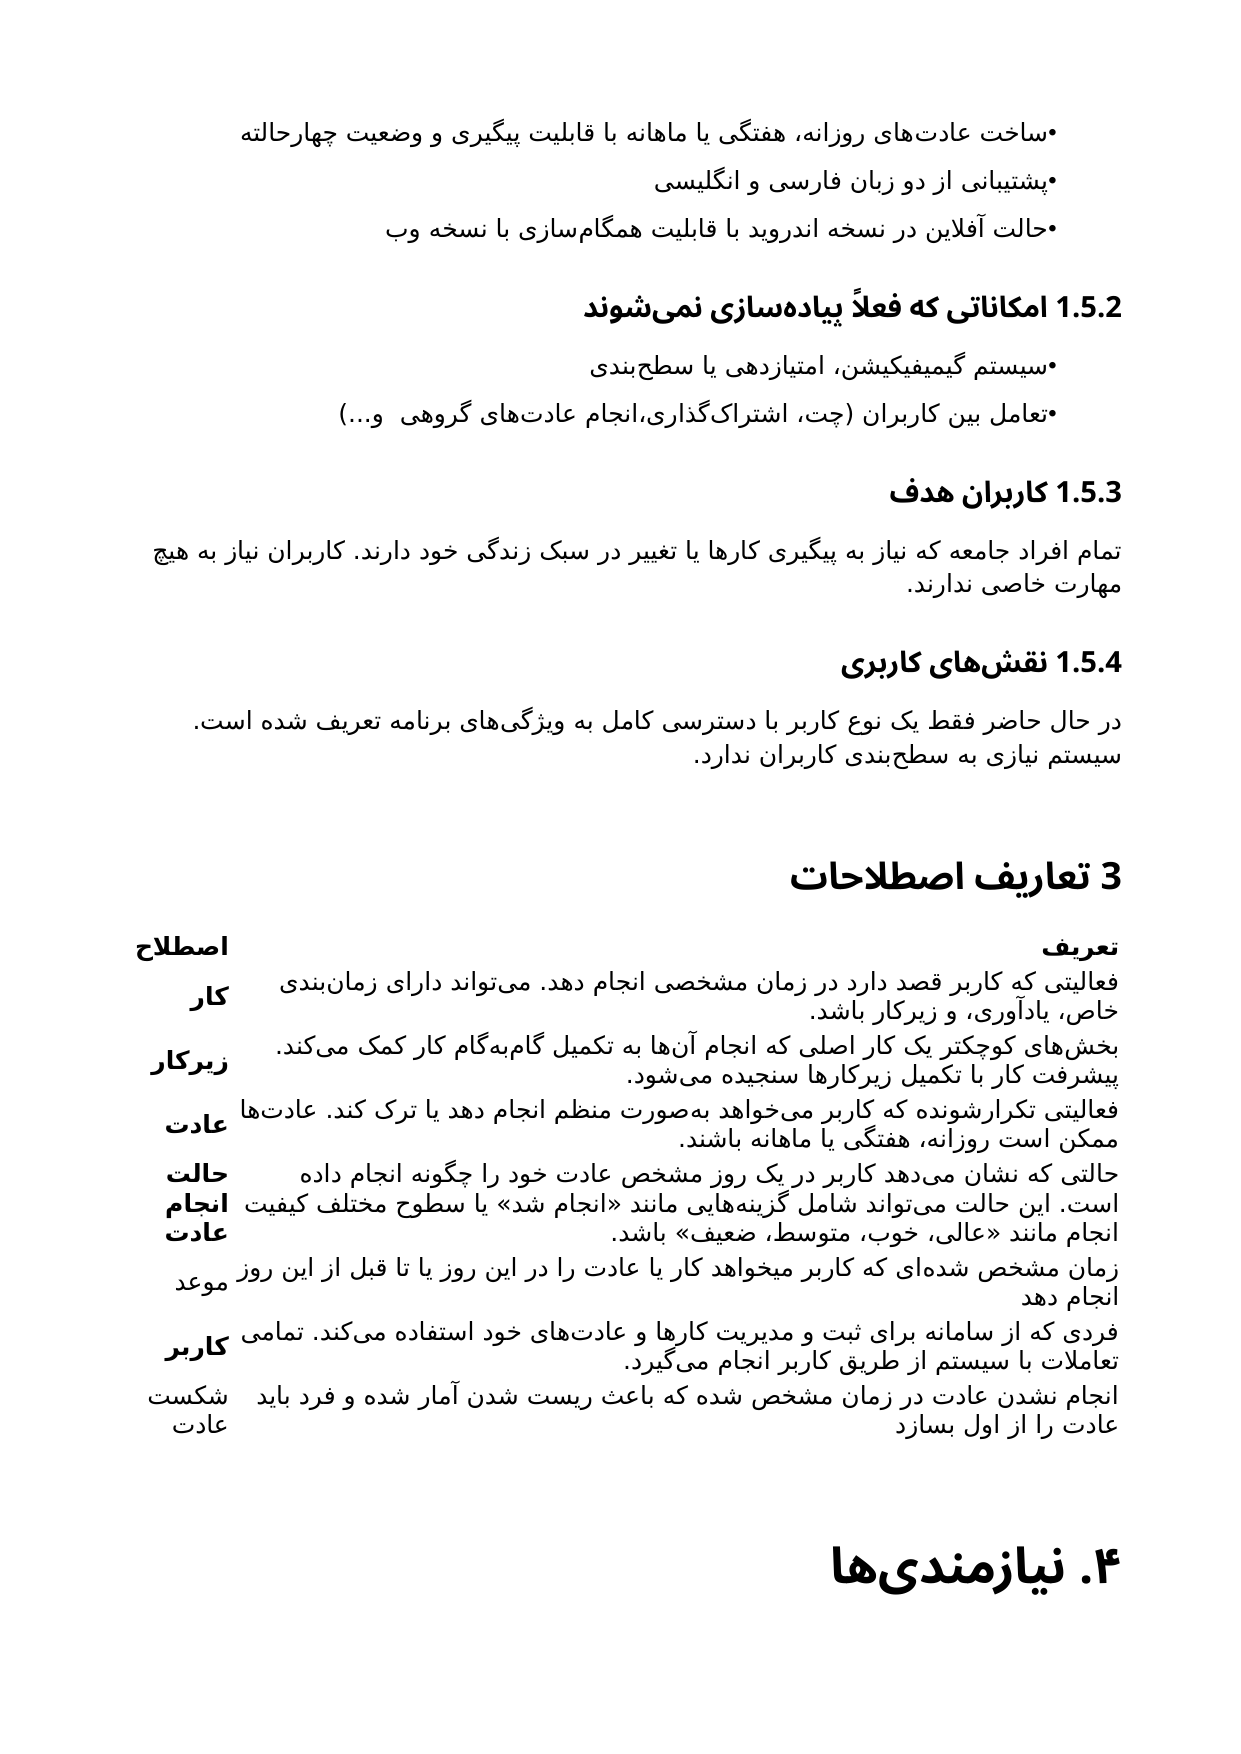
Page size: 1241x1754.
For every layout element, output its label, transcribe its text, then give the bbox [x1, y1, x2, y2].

table_cell بخش‌های کوچکتر یک کار اصلی که انجام آن‌ها به تکمیل گام‌به‌گام کار کمک می‌کند. پیشرفت کار با تکمیل زیرکارها سنجیده می‌شود. [232, 1029, 1122, 1093]
table_cell فعالیتی که کاربر قصد دارد در زمان مشخصی انجام دهد. می‌تواند دارای زمان‌بندی خاص، یادآوری، و زیرکار باشد. [232, 964, 1122, 1028]
subtitle 1.5.2 امکاناتی که فعلاً پیاده‌سازی نمی‌شوند [118, 277, 1122, 339]
subtitle 1.5.4 نقش‌های کاربری [118, 632, 1122, 694]
list ساخت عادت‌های روزانه، هفتگی یا ماهانه با قابلیت پیگیری و وضعیت چهارحالته [118, 118, 1078, 147]
table_cell کاربر [118, 1314, 232, 1378]
table_cell موعد [118, 1250, 232, 1314]
table_cell حالت انجام عادت [118, 1157, 232, 1250]
table_cell شکست عادت [118, 1379, 232, 1443]
subtitle ۴. نیازمندی‌ها [118, 1515, 1122, 1621]
subtitle 1.5.3 کاربران هدف [118, 462, 1122, 523]
list تعامل بین کاربران (چت، اشتراک‌گذاری،انجام عادت‌های گروهی و...) [118, 399, 1078, 428]
table_cell زیرکار [118, 1029, 232, 1093]
list سیستم گیمیفیکیشن، امتیازدهی یا سطح‌بندی [118, 351, 1078, 380]
list پشتیبانی از دو زبان فارسی و انگلیسی [118, 166, 1078, 195]
table_cell عادت [118, 1093, 232, 1157]
text در حال حاضر فقط یک نوع کاربر با دسترسی کامل به ویژگی‌های برنامه تعریف شده است. سیستم نیازی به سطح‌بندی کاربران ندارد. [118, 706, 1122, 769]
list حالت آفلاین در نسخه اندروید با قابلیت همگام‌سازی با نسخه وب [118, 214, 1078, 243]
table_header تعریف [232, 929, 1122, 964]
table_cell فعالیتی تکرارشونده که کاربر می‌خواهد به‌صورت منظم انجام دهد یا ترک کند. عادت‌ها ممکن است روزانه، هفتگی یا ماهانه باشند. [232, 1093, 1122, 1157]
table_header اصطلاح [118, 929, 232, 964]
text تمام افراد جامعه که نیاز به پیگیری کارها یا تغییر در سبک زندگی خود دارند. کاربران نیاز به هیچ مهارت خاصی ندارند. [118, 536, 1122, 599]
table_cell فردی که از سامانه برای ثبت و مدیریت کارها و عادت‌های خود استفاده می‌کند. تمامی تعاملات با سیستم از طریق کاربر انجام می‌گیرد. [232, 1314, 1122, 1378]
table_cell حالتی که نشان می‌دهد کاربر در یک روز مشخص عادت خود را چگونه انجام داده است. این حالت می‌تواند شامل گزینه‌هایی مانند «انجام شد» یا سطوح مختلف کیفیت انجام مانند «عالی، خوب، متوسط، ضعیف» باشد. [232, 1157, 1122, 1250]
table_cell کار [118, 964, 232, 1028]
subtitle 3 تعاریف اصطلاحات [118, 838, 1122, 917]
table_cell انجام نشدن عادت در زمان مشخص شده که باعث ریست شدن آمار شده و فرد باید عادت را از اول بسازد [232, 1379, 1122, 1443]
table_cell زمان مشخص شده‌ای که کاربر میخواهد کار یا عادت را در این روز یا تا قبل از این روز انجام دهد [232, 1250, 1122, 1314]
